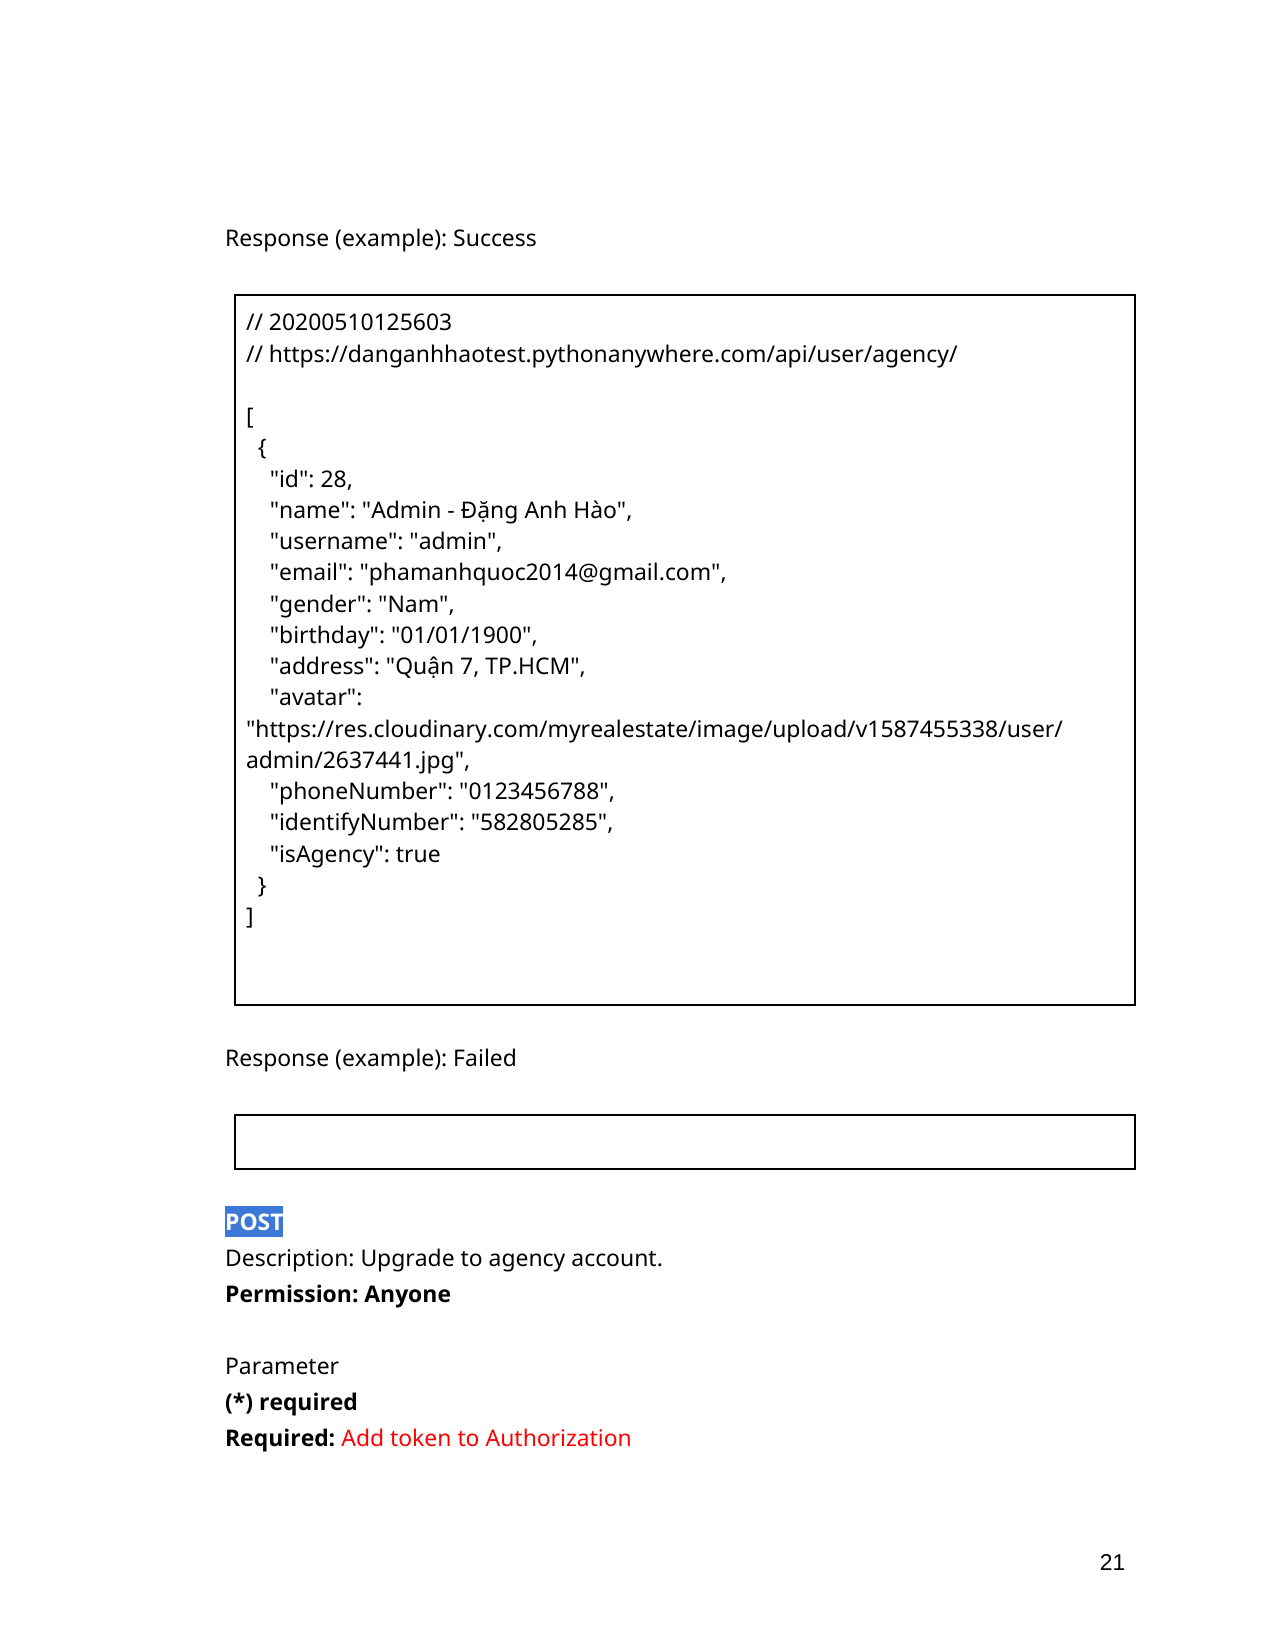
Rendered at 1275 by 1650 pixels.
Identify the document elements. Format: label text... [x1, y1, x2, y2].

table_header [236, 1116, 1134, 1168]
text POST [225, 1206, 1125, 1237]
text Response (example): Failed [225, 1042, 1125, 1073]
text Parameter [225, 1350, 1125, 1381]
text Description: Upgrade to agency account. [225, 1242, 1125, 1273]
table_header // 20200510125603 // https://danganhhaotest.pythonanywhere.com/api/user/agency/ [ { "id": 28, "name": "Admin - Đặng Anh Hào", "username": "admin", "email": "phamanhquoc2014@gmail.com", "gender": "Nam", "birthday": "01/01/1900", "address": "Quận 7, TP.HCM", "avatar": "https://res.cloudinary.com/myrealestate/image/upload/v1587455338/user/admin/2637441.jpg", "phoneNumber": "0123456788", "identifyNumber": "582805285", "isAgency": true } ] [236, 296, 1134, 1004]
text Permission: Anyone [225, 1278, 1125, 1309]
text (*) required [225, 1386, 1125, 1417]
text Required: Add token to Authorization [225, 1422, 1125, 1453]
text Response (example): Success [225, 222, 1125, 253]
